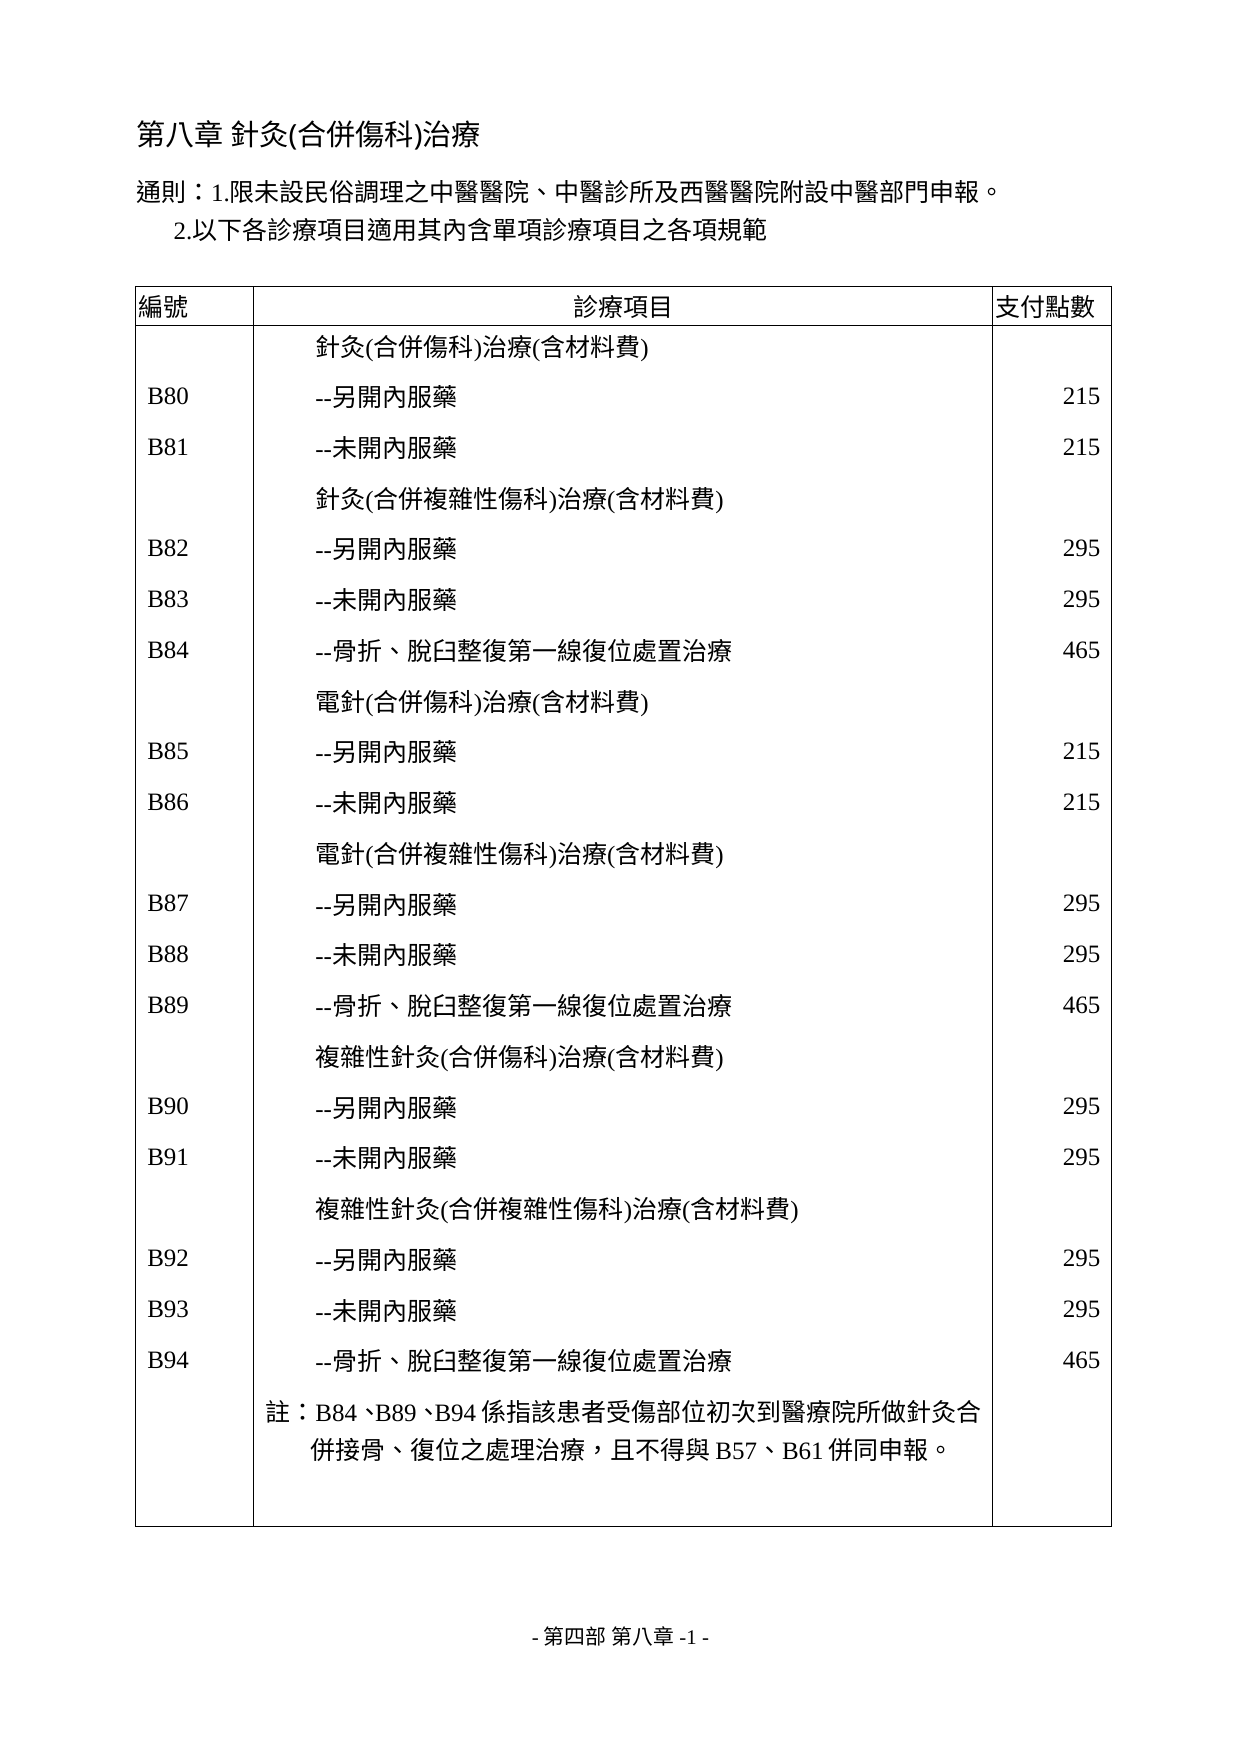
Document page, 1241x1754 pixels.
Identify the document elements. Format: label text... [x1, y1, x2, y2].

table_cell 215 [993, 377, 1111, 428]
table_cell 465 [993, 631, 1111, 681]
table_cell 215 [993, 783, 1111, 833]
table_header 診療項目 [254, 287, 992, 325]
table_cell 295 [993, 1138, 1111, 1188]
table_cell 215 [993, 428, 1111, 478]
table_cell --另開內服藥 [254, 529, 992, 580]
table_cell 465 [993, 1341, 1111, 1391]
table_cell 註：B84、B89、B94係指該患者受傷部位初次到醫療院所做針灸合併接骨、復位之處理治療，且不得與B57、B61併同申報。 [254, 1391, 992, 1480]
table_cell --另開內服藥 [254, 1239, 992, 1290]
table_cell 複雜性針灸(合併複雜性傷科)治療(含材料費) [254, 1189, 992, 1239]
table_cell 電針(合併複雜性傷科)治療(含材料費) [254, 834, 992, 884]
table_cell [993, 1391, 1111, 1480]
table_cell [993, 681, 1111, 732]
table_cell B89 [136, 986, 253, 1036]
table_cell [136, 478, 253, 529]
table_cell --未開內服藥 [254, 580, 992, 631]
subtitle 第八章 針灸(合併傷科)治療 [136, 95, 1104, 171]
table_cell [136, 834, 253, 884]
table_cell --另開內服藥 [254, 732, 992, 783]
table_cell [993, 326, 1111, 377]
table_cell --未開內服藥 [254, 428, 992, 478]
table_cell --另開內服藥 [254, 1087, 992, 1138]
table_cell 465 [993, 986, 1111, 1036]
table_cell [993, 834, 1111, 884]
table_cell 295 [993, 580, 1111, 631]
table_cell 電針(合併傷科)治療(含材料費) [254, 681, 992, 732]
table_cell B81 [136, 428, 253, 478]
table_cell 針灸(合併傷科)治療(含材料費) [254, 326, 992, 377]
text 2.以下各診療項目適用其內含單項診療項目之各項規範 [136, 209, 1104, 248]
text 通則：1.限未設民俗調理之中醫醫院、中醫診所及西醫醫院附設中醫部門申報。 [136, 171, 1104, 209]
table_cell 295 [993, 884, 1111, 935]
table_cell --另開內服藥 [254, 377, 992, 428]
table_cell --未開內服藥 [254, 783, 992, 833]
table_cell B86 [136, 783, 253, 833]
table_cell --未開內服藥 [254, 1290, 992, 1341]
table_cell 295 [993, 1239, 1111, 1290]
table_cell [136, 681, 253, 732]
table_cell B93 [136, 1290, 253, 1341]
table_cell --另開內服藥 [254, 884, 992, 935]
table_cell 295 [993, 1087, 1111, 1138]
table_cell --未開內服藥 [254, 1138, 992, 1188]
table_cell B82 [136, 529, 253, 580]
table_cell [254, 1480, 992, 1526]
table_cell 針灸(合併複雜性傷科)治療(含材料費) [254, 478, 992, 529]
table_cell [993, 1036, 1111, 1087]
table_cell [136, 1480, 253, 1526]
table_cell [993, 1480, 1111, 1526]
table_cell 295 [993, 1290, 1111, 1341]
table_cell B94 [136, 1341, 253, 1391]
table_cell B92 [136, 1239, 253, 1290]
table_cell [136, 1189, 253, 1239]
table_cell [993, 1189, 1111, 1239]
table_cell B83 [136, 580, 253, 631]
table_cell B84 [136, 631, 253, 681]
table_cell B87 [136, 884, 253, 935]
table_cell B90 [136, 1087, 253, 1138]
table_cell [136, 326, 253, 377]
table_cell [993, 478, 1111, 529]
table_cell B85 [136, 732, 253, 783]
table_cell B80 [136, 377, 253, 428]
table_cell 複雜性針灸(合併傷科)治療(含材料費) [254, 1036, 992, 1087]
table_header 編號 [136, 287, 253, 325]
table_cell --骨折、脫臼整復第一線復位處置治療 [254, 631, 992, 681]
table_cell [136, 1391, 253, 1480]
table_cell 215 [993, 732, 1111, 783]
table_cell 295 [993, 935, 1111, 986]
table_cell 295 [993, 529, 1111, 580]
table_cell [136, 1036, 253, 1087]
table_cell B91 [136, 1138, 253, 1188]
table_cell --骨折、脫臼整復第一線復位處置治療 [254, 1341, 992, 1391]
table_header 支付點數 [993, 287, 1111, 325]
table_cell --骨折、脫臼整復第一線復位處置治療 [254, 986, 992, 1036]
table_cell --未開內服藥 [254, 935, 992, 986]
table_cell B88 [136, 935, 253, 986]
